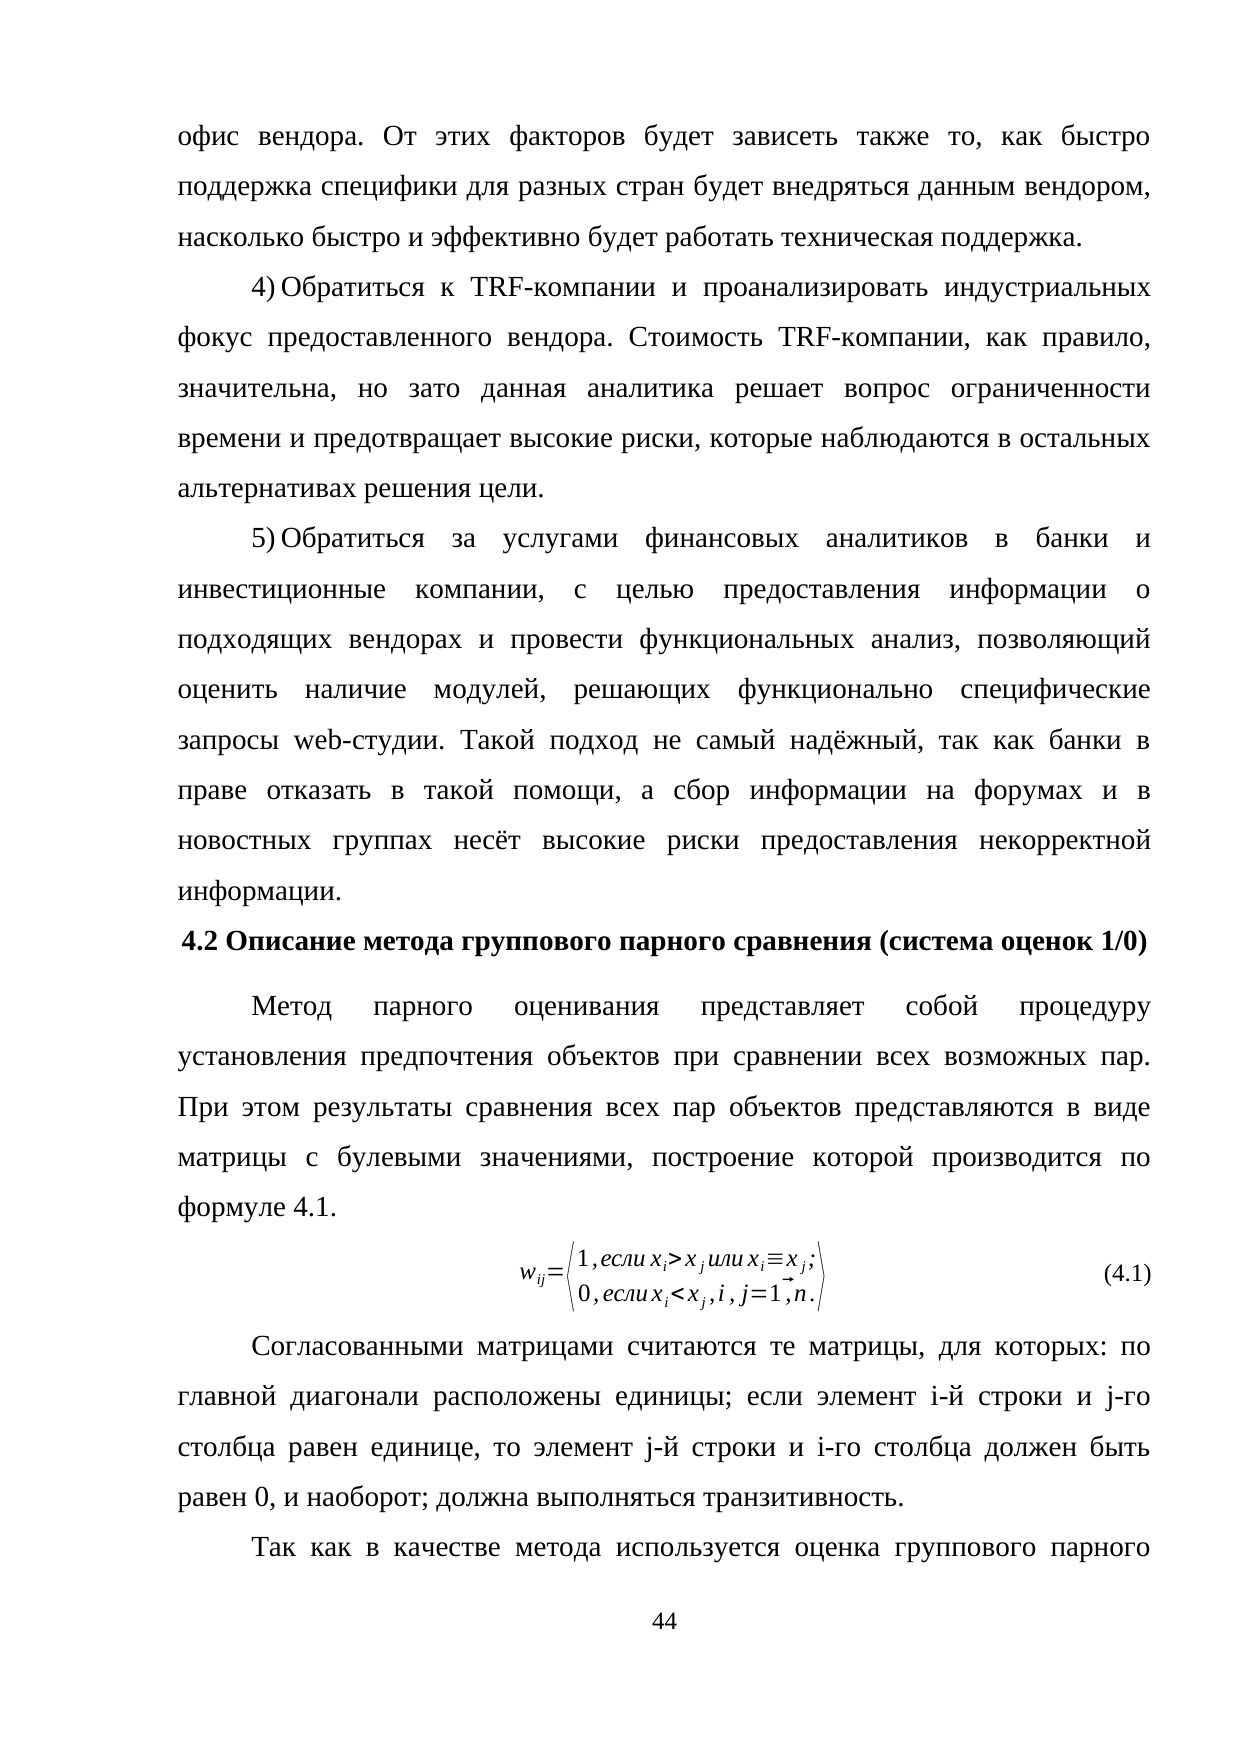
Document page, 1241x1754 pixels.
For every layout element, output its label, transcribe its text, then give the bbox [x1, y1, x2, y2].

text Согласованными матрицами считаются те матрицы, для которых: по главной диагонали расположены единицы; если элемент i-й строки и j-го столбца равен единице, то элемент j-й строки и i-го столбца должен быть равен 0, и наоборот; должна выполняться транзитивность. [177, 1328, 1152, 1513]
table_header [177, 1240, 827, 1313]
text Метод парного оценивания представляет собой процедуру установления предпочтения объектов при сравнении всех возможных пар. При этом результаты сравнения всех пар объектов представляются в виде матрицы с булевыми значениями, построение которой производится по формуле 4.1. [177, 988, 1152, 1223]
list Обратиться за услугами финансовых аналитиков в банки и инвестиционные компании, с целью предоставления информации о подходящих вендорах и провести функциональных анализ, позволяющий оценить наличие модулей, решающих функционально специфические запросы web-студии. Такой подход не самый надёжный, так как банки в праве отказать в такой помощи, а сбор информации на форумах и в новостных группах несёт высокие риски предоставления некорректной информации. [177, 521, 1152, 906]
list Обратиться к TRF-компании и проанализировать индустриальных фокус предоставленного вендора. Стоимость TRF-компании, как правило, значительна, но зато данная аналитика решает вопрос ограниченности времени и предотвращает высокие риски, которые наблюдаются в остальных альтернативах решения цели. [177, 269, 1152, 504]
list офис вендора. От этих факторов будет зависеть также то, как быстро поддержка специфики для разных стран будет внедряться данным вендором, насколько быстро и эффективно будет работать техническая поддержка. [177, 118, 1152, 252]
table_header (4.1) [827, 1240, 1151, 1313]
subtitle 4.2 Описание метода группового парного сравнения (система оценок 1/0) [177, 923, 1152, 957]
text Так как в качестве метода используется оценка группового парного [177, 1529, 1152, 1563]
